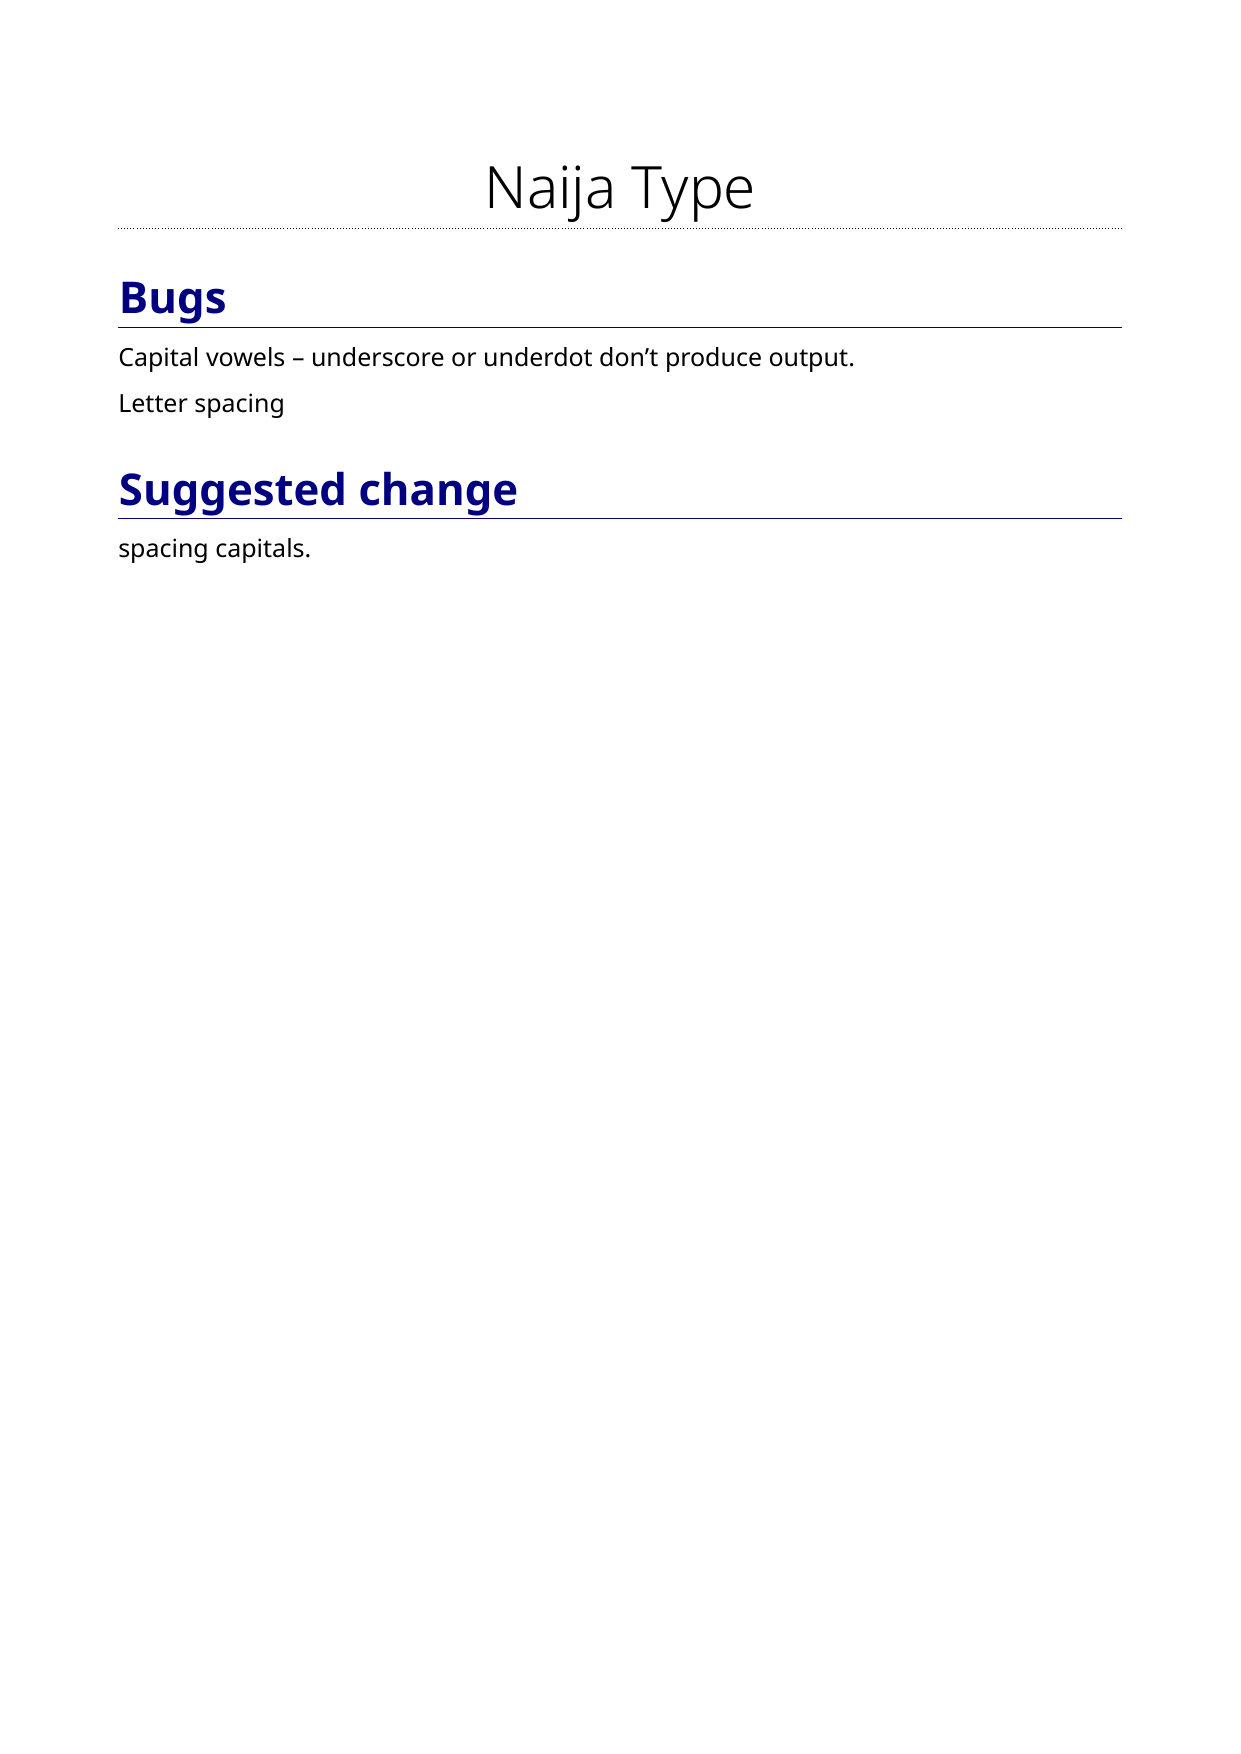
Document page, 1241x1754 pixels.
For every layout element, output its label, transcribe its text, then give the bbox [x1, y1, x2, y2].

text spacing capitals. [118, 531, 1122, 565]
text Capital vowels – underscore or underdot don’t produce output. [118, 339, 1122, 373]
title Naija Type [118, 143, 1122, 228]
subtitle Suggested change [118, 458, 1122, 518]
text Letter spacing [118, 386, 1122, 420]
subtitle Bugs [118, 266, 1122, 327]
